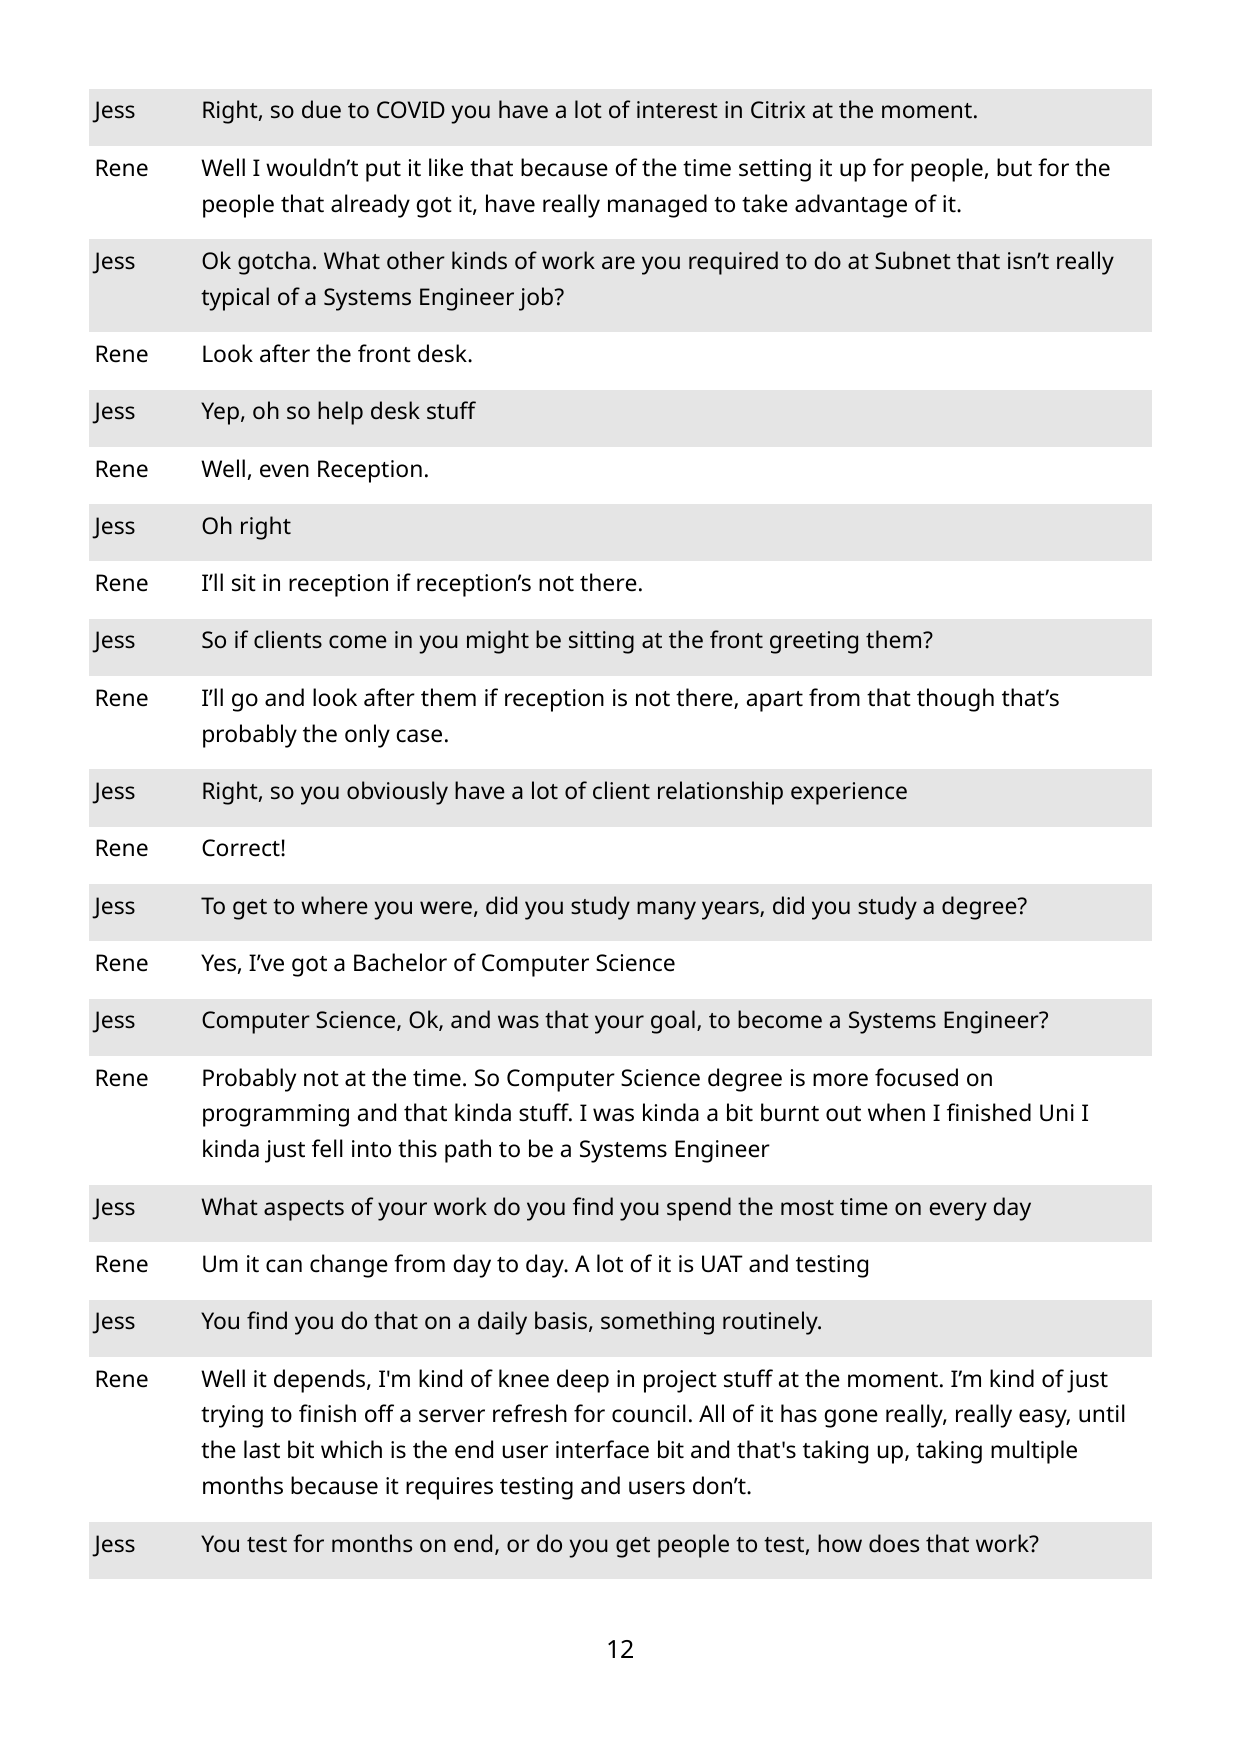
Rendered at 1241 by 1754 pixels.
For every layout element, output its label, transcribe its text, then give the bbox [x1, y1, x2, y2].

table_cell Rene [89, 941, 195, 998]
table_cell To get to where you were, did you study many years, did you study a degree? [195, 884, 1152, 941]
table_cell Well it depends, I'm kind of knee deep in project stuff at the moment. I’m kind of just trying to finish off a server refresh for council. All of it has gone really, really easy, until the last bit which is the end user interface bit and that's taking up, taking multiple months because it requires testing and users don’t. [195, 1357, 1152, 1522]
table_cell Right, so due to COVID you have a lot of interest in Citrix at the moment. [195, 89, 1152, 146]
table_cell Rene [89, 1357, 195, 1522]
table_cell Jess [89, 1185, 195, 1242]
table_cell Rene [89, 146, 195, 239]
table_cell Jess [89, 769, 195, 827]
table_cell Jess [89, 89, 195, 146]
table_cell Rene [89, 1242, 195, 1299]
table_cell Jess [89, 504, 195, 561]
table_cell Ok gotcha. What other kinds of work are you required to do at Subnet that isn’t really typical of a Systems Engineer job? [195, 239, 1152, 332]
table_cell Rene [89, 827, 195, 884]
table_cell Rene [89, 447, 195, 504]
table_cell You find you do that on a daily basis, something routinely. [195, 1300, 1152, 1357]
table_cell Jess [89, 619, 195, 676]
table_cell Oh right [195, 504, 1152, 561]
table_cell Well, even Reception. [195, 447, 1152, 504]
table_cell I’ll sit in reception if reception’s not there. [195, 561, 1152, 619]
table_cell Rene [89, 1056, 195, 1185]
table_cell Jess [89, 1522, 195, 1579]
table_cell Well I wouldn’t put it like that because of the time setting it up for people, but for the people that already got it, have really managed to take advantage of it. [195, 146, 1152, 239]
table_cell Yes, I’ve got a Bachelor of Computer Science [195, 941, 1152, 998]
table_cell Probably not at the time. So Computer Science degree is more focused on programming and that kinda stuff. I was kinda a bit burnt out when I finished Uni I kinda just fell into this path to be a Systems Engineer [195, 1056, 1152, 1185]
table_cell Computer Science, Ok, and was that your goal, to become a Systems Engineer? [195, 999, 1152, 1056]
table_cell Right, so you obviously have a lot of client relationship experience [195, 769, 1152, 827]
table_cell Correct! [195, 827, 1152, 884]
table_cell Jess [89, 884, 195, 941]
table_cell Rene [89, 676, 195, 769]
table_cell Jess [89, 1300, 195, 1357]
table_cell Rene [89, 561, 195, 619]
table_cell Yep, oh so help desk stuff [195, 390, 1152, 447]
table_cell Jess [89, 999, 195, 1056]
table_cell Jess [89, 239, 195, 332]
table_cell You test for months on end, or do you get people to test, how does that work? [195, 1522, 1152, 1579]
table_cell So if clients come in you might be sitting at the front greeting them? [195, 619, 1152, 676]
table_cell Jess [89, 390, 195, 447]
table_cell I’ll go and look after them if reception is not there, apart from that though that’s probably the only case. [195, 676, 1152, 769]
table_cell Look after the front desk. [195, 332, 1152, 389]
table_cell What aspects of your work do you find you spend the most time on every day [195, 1185, 1152, 1242]
table_cell Rene [89, 332, 195, 389]
table_cell Um it can change from day to day. A lot of it is UAT and testing [195, 1242, 1152, 1299]
